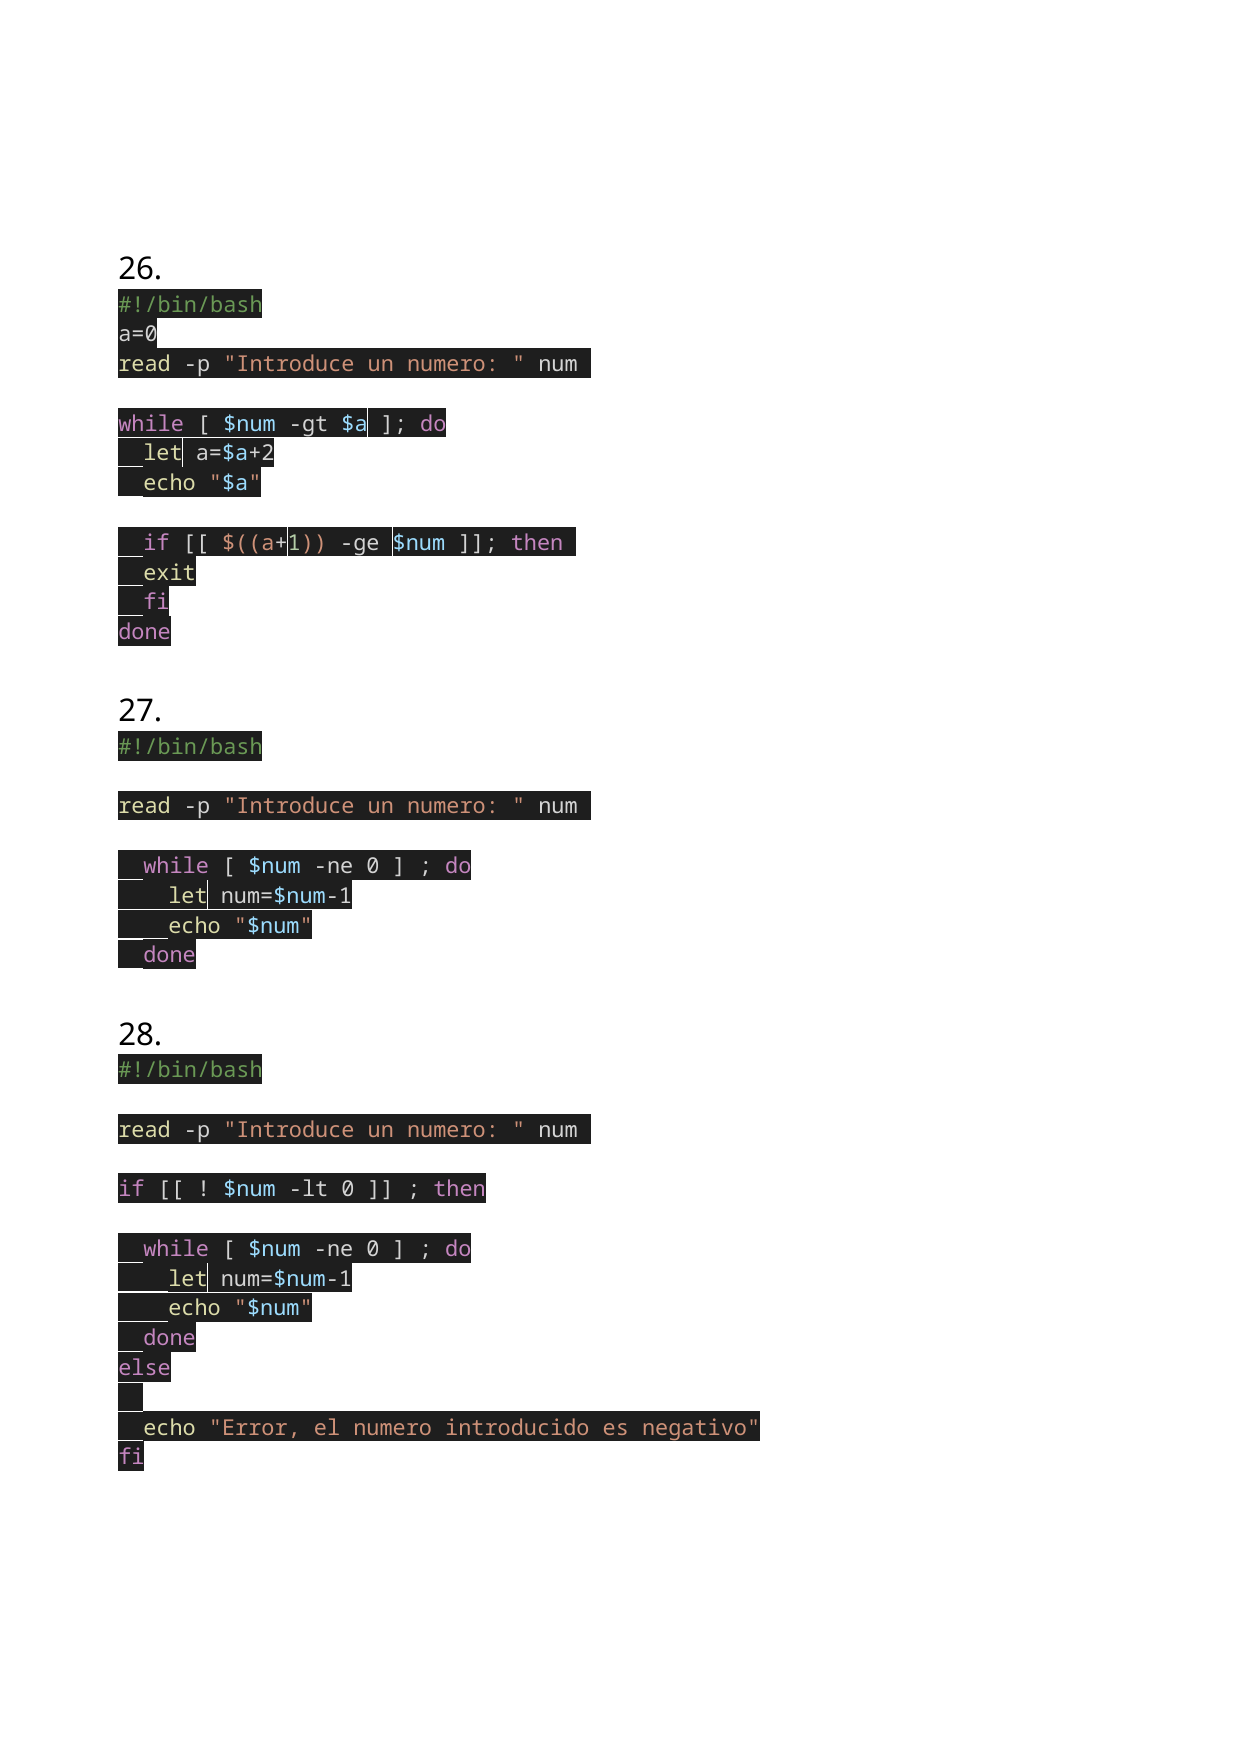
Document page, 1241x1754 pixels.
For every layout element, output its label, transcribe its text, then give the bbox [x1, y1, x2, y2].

text read -p "Introduce un numero: " num [118, 348, 1122, 378]
text while [ $num -gt $a ]; do [118, 408, 1122, 437]
text fi [118, 1441, 1122, 1471]
text let num=$num-1 [118, 1263, 1122, 1292]
text let num=$num-1 [118, 880, 1122, 909]
text echo "$num" [118, 909, 1122, 939]
text done [118, 1322, 1122, 1352]
text while [ $num -ne 0 ] ; do [118, 1233, 1122, 1263]
text a=0 [118, 318, 1122, 348]
text while [ $num -ne 0 ] ; do [118, 850, 1122, 880]
text 28. [118, 1012, 1122, 1054]
text let a=$a+2 [118, 437, 1122, 467]
text #!/bin/bash [118, 731, 1122, 761]
text else [118, 1352, 1122, 1382]
text exit [118, 556, 1122, 586]
text echo "$a" [118, 467, 1122, 497]
text read -p "Introduce un numero: " num [118, 791, 1122, 820]
text 26. [118, 246, 1122, 288]
text 27. [118, 688, 1122, 731]
text echo "Error, el numero introducido es negativo" [118, 1411, 1122, 1441]
text if [[ ! $num -lt 0 ]] ; then [118, 1173, 1122, 1203]
text read -p "Introduce un numero: " num [118, 1114, 1122, 1144]
text fi [118, 586, 1122, 616]
text echo "$num" [118, 1292, 1122, 1322]
text done [118, 616, 1122, 646]
text if [[ $((a+1)) -ge $num ]]; then [118, 527, 1122, 556]
text #!/bin/bash [118, 1054, 1122, 1084]
text done [118, 939, 1122, 969]
text #!/bin/bash [118, 288, 1122, 318]
